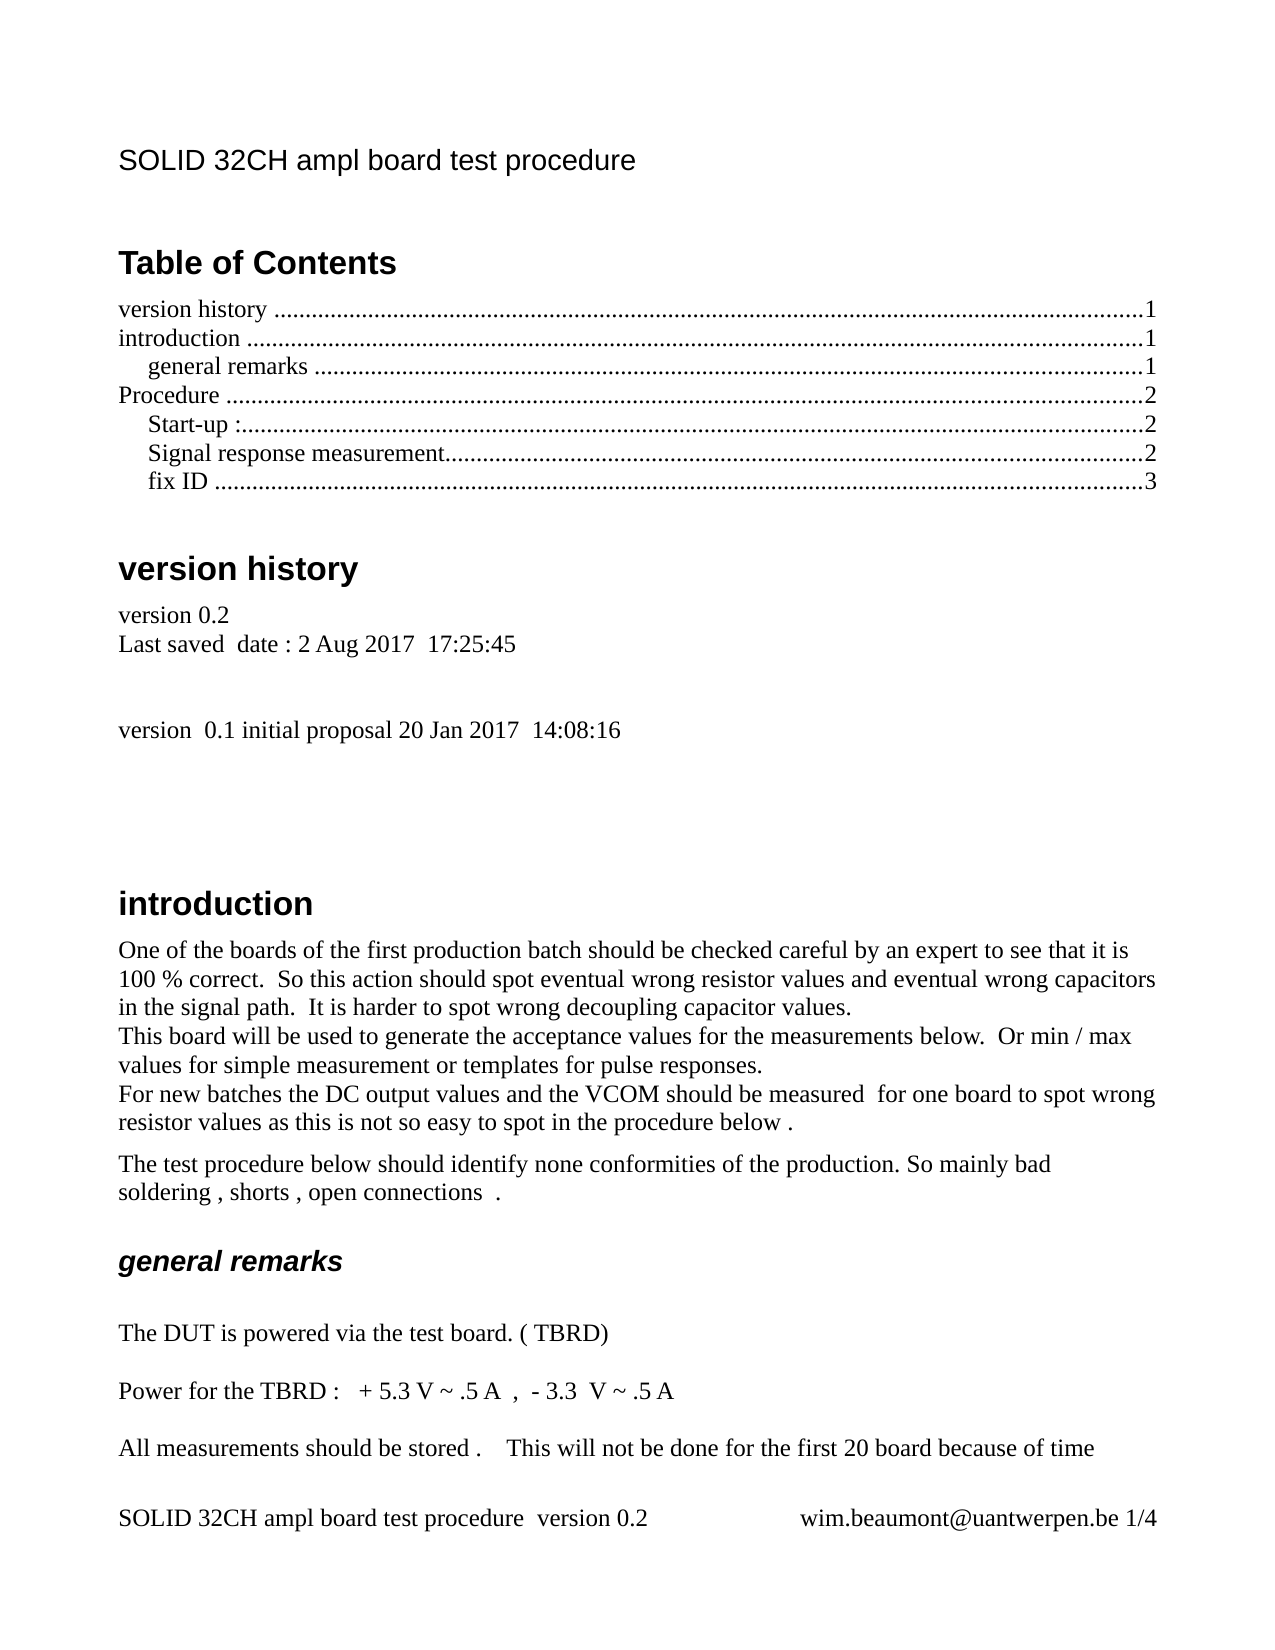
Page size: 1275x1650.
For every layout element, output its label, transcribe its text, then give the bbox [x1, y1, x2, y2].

text The test procedure below should identify none conformities of the production. So mainly bad soldering , shorts , open connections . [118, 1149, 1157, 1206]
text version 0.1 initial proposal 20 Jan 2017 14:08:16 [118, 715, 1157, 744]
text fix ID 3 [148, 466, 1157, 495]
text Start-up : 2 [148, 409, 1157, 438]
subtitle version history [118, 549, 1157, 587]
subtitle general remarks [118, 1244, 1157, 1277]
subtitle SOLID 32CH ampl board test procedure [118, 143, 1157, 177]
text One of the boards of the first production batch should be checked careful by an expert to see that it is 100 % correct. So this action should spot eventual wrong resistor values and eventual wrong capacitors in the signal path. It is harder to spot wrong decoupling capacitor values. This board will be used to generate the acceptance values for the measurements below. Or min / max values for simple measurement or templates for pulse responses. For new batches the DC output values and the VCOM should be measured for one board to spot wrong resistor values as this is not so easy to spot in the procedure below . [118, 935, 1157, 1136]
text Signal response measurement 2 [148, 438, 1157, 466]
subtitle introduction [118, 884, 1157, 922]
text version history 1 [118, 294, 1157, 323]
text Procedure 2 [118, 380, 1157, 409]
text introduction 1 [118, 323, 1157, 351]
text The DUT is powered via the test board. ( TBRD) [118, 1318, 1157, 1347]
text general remarks 1 [148, 351, 1157, 380]
text version 0.2 [118, 600, 1157, 629]
text Power for the TBRD : + 5.3 V ~ .5 A , - 3.3 V ~ .5 A [118, 1376, 1157, 1405]
subtitle Table of Contents [118, 243, 1157, 281]
text All measurements should be stored . This will not be done for the first 20 board because of time [118, 1433, 1157, 1462]
text Last saved date : 2 Aug 2017 17:25:46 [118, 629, 1157, 657]
